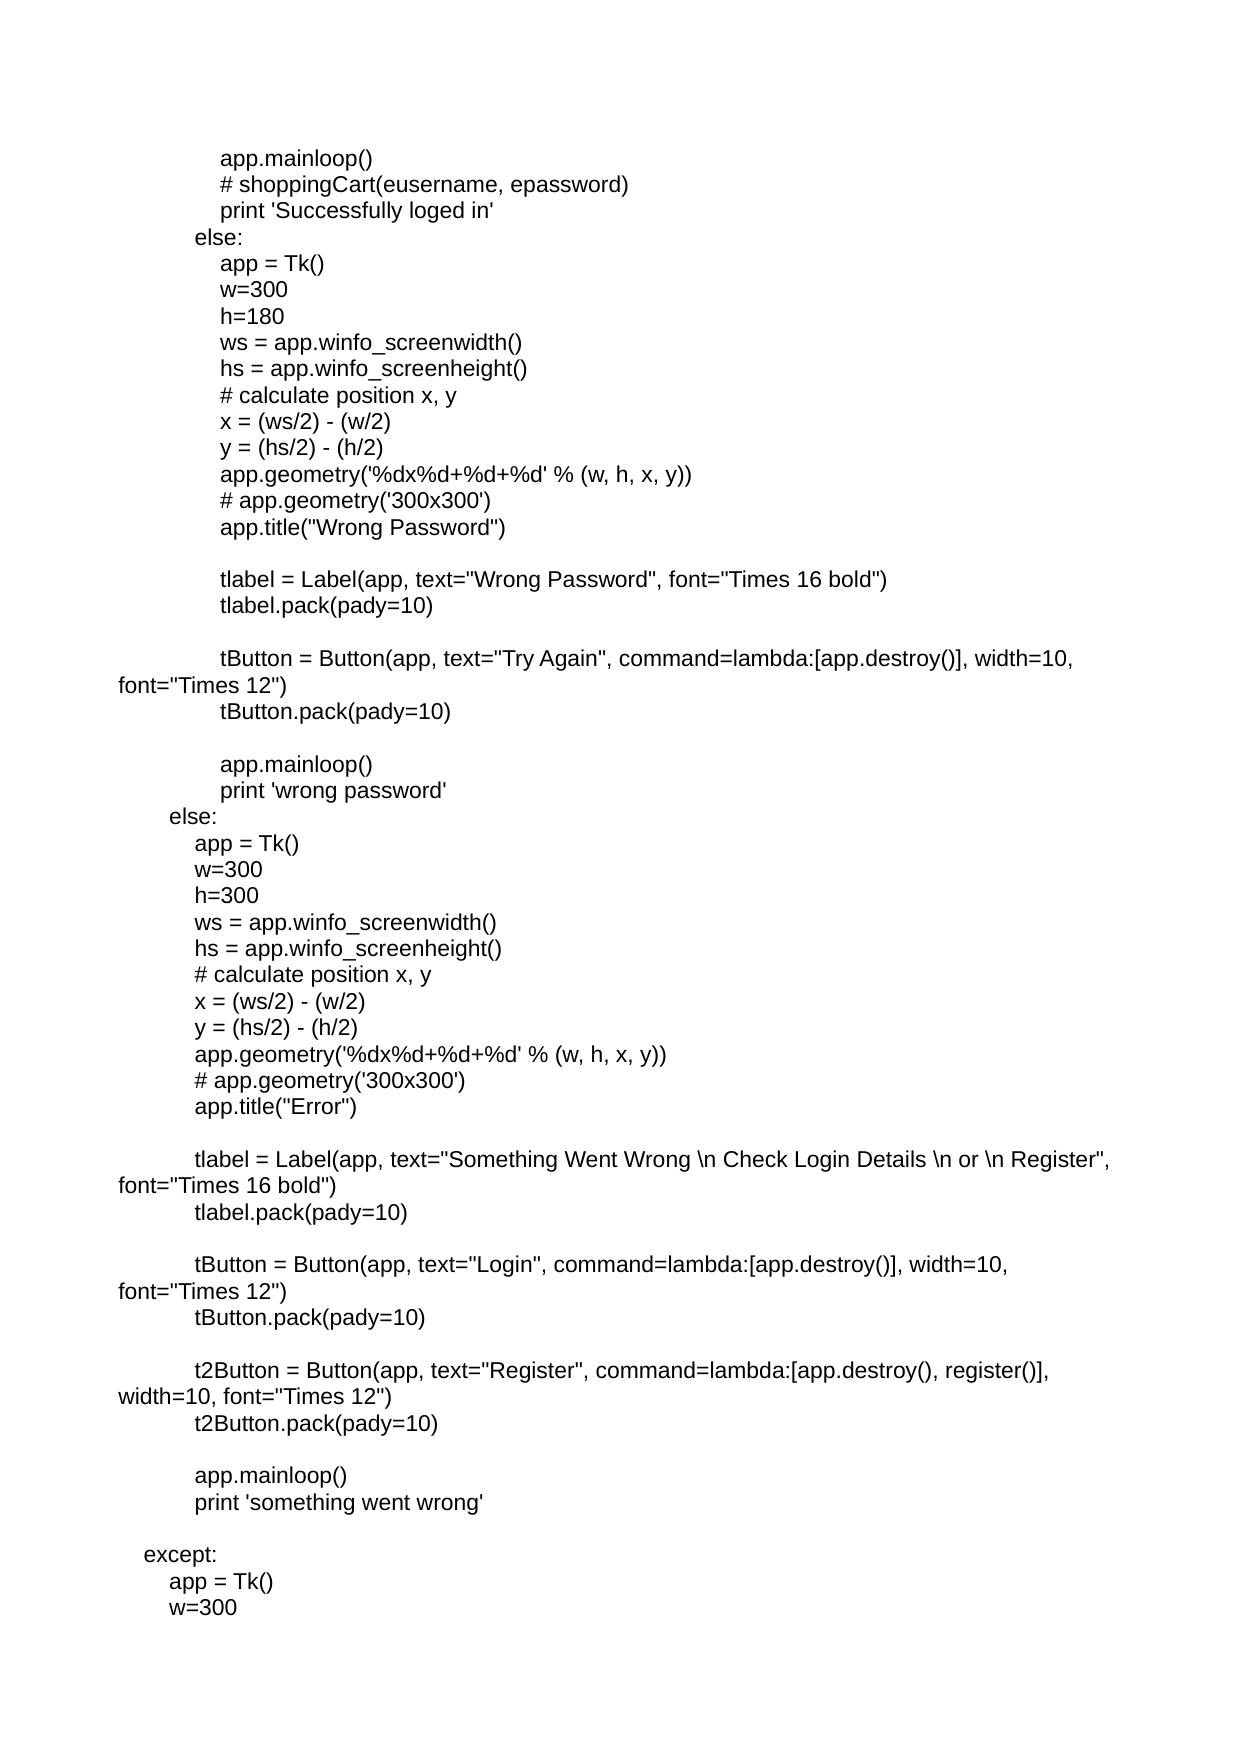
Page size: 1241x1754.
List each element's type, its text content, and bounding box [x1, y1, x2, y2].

text hs = app.winfo_screenheight() [118, 935, 1122, 961]
text hs = app.winfo_screenheight() [118, 355, 1122, 382]
text tButton = Button(app, text="Login", command=lambda:[app.destroy()], width=10, font="Times 12") [118, 1251, 1122, 1304]
text # app.geometry('300x300') [118, 487, 1122, 513]
text print 'wrong password' [118, 777, 1122, 803]
text app = Tk() [118, 250, 1122, 276]
text app.mainloop() [118, 144, 1122, 171]
text # calculate position x, y [118, 961, 1122, 988]
text tlabel.pack(pady=10) [118, 592, 1122, 619]
text else: [118, 803, 1122, 830]
text app = Tk() [118, 1568, 1122, 1594]
text y = (hs/2) - (h/2) [118, 1014, 1122, 1041]
text t2Button = Button(app, text="Register", command=lambda:[app.destroy(), register()], width=10, font="Times 12") [118, 1357, 1122, 1409]
text tButton.pack(pady=10) [118, 1304, 1122, 1330]
text app.title("Wrong Password") [118, 513, 1122, 540]
text # calculate position x, y [118, 382, 1122, 408]
text # app.geometry('300x300') [118, 1067, 1122, 1093]
text else: [118, 223, 1122, 250]
text # shoppingCart(eusername, epassword) [118, 171, 1122, 197]
text print 'something went wrong' [118, 1488, 1122, 1515]
text w=300 [118, 856, 1122, 882]
text tlabel = Label(app, text="Wrong Password", font="Times 16 bold") [118, 566, 1122, 592]
text app.geometry('%dx%d+%d+%d' % (w, h, x, y)) [118, 1041, 1122, 1067]
text tButton.pack(pady=10) [118, 698, 1122, 724]
text app.title("Error") [118, 1093, 1122, 1119]
text w=300 [118, 1594, 1122, 1620]
text tlabel.pack(pady=10) [118, 1199, 1122, 1225]
text x = (ws/2) - (w/2) [118, 408, 1122, 434]
text print 'Successfully loged in' [118, 197, 1122, 223]
text app.mainloop() [118, 1462, 1122, 1488]
text y = (hs/2) - (h/2) [118, 434, 1122, 461]
text app = Tk() [118, 830, 1122, 856]
text h=300 [118, 882, 1122, 909]
text h=180 [118, 303, 1122, 329]
text ws = app.winfo_screenwidth() [118, 909, 1122, 935]
text except: [118, 1541, 1122, 1568]
text ws = app.winfo_screenwidth() [118, 329, 1122, 355]
text app.mainloop() [118, 751, 1122, 777]
text tButton = Button(app, text="Try Again", command=lambda:[app.destroy()], width=10, font="Times 12") [118, 645, 1122, 698]
text t2Button.pack(pady=10) [118, 1409, 1122, 1436]
text w=300 [118, 276, 1122, 303]
text x = (ws/2) - (w/2) [118, 988, 1122, 1014]
text app.geometry('%dx%d+%d+%d' % (w, h, x, y)) [118, 461, 1122, 487]
text tlabel = Label(app, text="Something Went Wrong \n Check Login Details \n or \n Register", font="Times 16 bold") [118, 1146, 1122, 1199]
